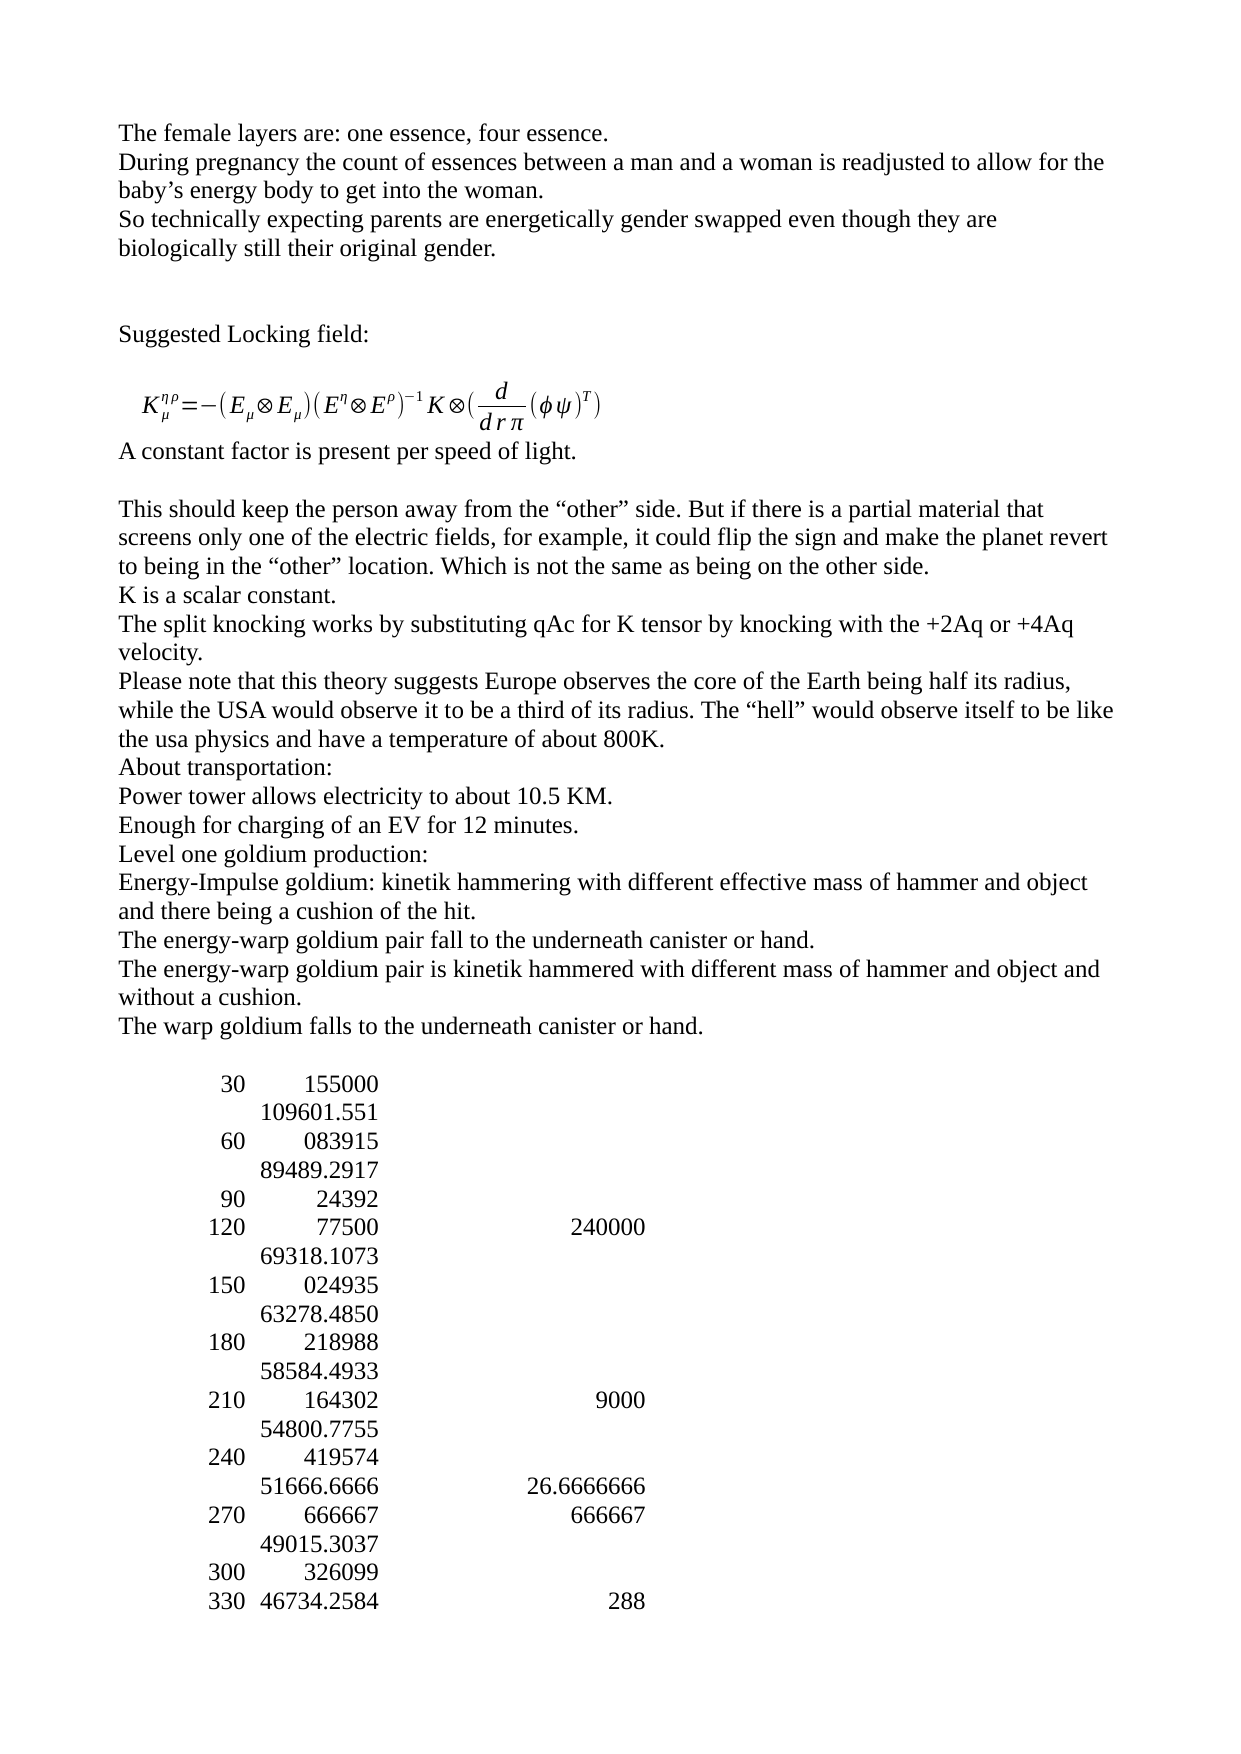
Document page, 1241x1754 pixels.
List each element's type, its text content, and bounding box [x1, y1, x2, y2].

table_cell [782, 1356, 915, 1414]
table_cell [782, 1098, 915, 1155]
table_header 155000 [248, 1069, 382, 1097]
table_cell [515, 1155, 648, 1212]
text The energy-warp goldium pair is kinetik hammered with different mass of hammer and object and without a cushion. [118, 954, 1122, 1011]
table_cell 46734.2584 [248, 1586, 382, 1615]
table_cell [648, 1155, 782, 1212]
table_cell 63278.4850218988 [248, 1299, 382, 1356]
table_cell 9000 [515, 1356, 648, 1414]
table_cell [782, 1586, 915, 1615]
text This should keep the person away from the “other” side. But if there is a partial material that screens only one of the electric fields, for example, it could flip the sign and make the planet revert to being in the “other” location. Which is not the same as being on the other side. [118, 494, 1122, 580]
table_cell [915, 1241, 1048, 1299]
text During pregnancy the count of essences between a man and a woman is readjusted to allow for the baby’s energy body to get into the woman. [118, 147, 1122, 204]
table_cell [915, 1414, 1048, 1471]
table_cell [915, 1471, 1048, 1529]
table_cell [915, 1356, 1048, 1414]
text The split knocking works by substituting qAc for K tensor by knocking with the +2Aq or +4Aq velocity. [118, 609, 1122, 666]
text The female layers are: one essence, four essence. [118, 118, 1122, 147]
table_cell 54800.7755419574 [248, 1414, 382, 1471]
table_cell 60 [112, 1098, 248, 1155]
text Energy-Impulse goldium: kinetik hammering with different effective mass of hammer and object and there being a cushion of the hit. [118, 867, 1122, 925]
table_cell 270 [112, 1471, 248, 1529]
table_cell [915, 1299, 1048, 1356]
table_cell [382, 1529, 515, 1586]
table_cell [382, 1241, 515, 1299]
table_cell [1048, 1471, 1182, 1529]
table_cell [782, 1471, 915, 1529]
table_cell 120 [112, 1213, 248, 1241]
table_cell [648, 1529, 782, 1586]
table_cell [1048, 1586, 1182, 1615]
table_cell [648, 1299, 782, 1356]
table_header [648, 1069, 782, 1097]
table_cell 210 [112, 1356, 248, 1414]
table_cell [648, 1356, 782, 1414]
table_cell 77500 [248, 1213, 382, 1241]
table_cell [1048, 1356, 1182, 1414]
text Enough for charging of an EV for 12 minutes. [118, 810, 1122, 839]
table_cell [648, 1241, 782, 1299]
table_cell [382, 1414, 515, 1471]
text About transportation: [118, 752, 1122, 781]
table_cell [1048, 1241, 1182, 1299]
table_cell [915, 1155, 1048, 1212]
table_cell [648, 1098, 782, 1155]
table_cell [382, 1471, 515, 1529]
text The energy-warp goldium pair fall to the underneath canister or hand. [118, 925, 1122, 954]
table_cell [782, 1299, 915, 1356]
table_cell [515, 1299, 648, 1356]
text The warp goldium falls to the underneath canister or hand. [118, 1011, 1122, 1040]
text Power tower allows electricity to about 10.5 KM. [118, 781, 1122, 810]
table_cell [648, 1471, 782, 1529]
table_cell [382, 1213, 515, 1241]
table_cell 51666.6666666667 [248, 1471, 382, 1529]
table_cell [515, 1414, 648, 1471]
table_cell [648, 1586, 782, 1615]
table_cell [515, 1241, 648, 1299]
table_cell [648, 1213, 782, 1241]
table_cell 150 [112, 1241, 248, 1299]
table_cell 180 [112, 1299, 248, 1356]
table_cell 300 [112, 1529, 248, 1586]
table_cell 69318.1073024935 [248, 1241, 382, 1299]
table_header [782, 1069, 915, 1097]
table_cell [515, 1529, 648, 1586]
table_cell 89489.291724392 [248, 1155, 382, 1212]
table_cell [915, 1098, 1048, 1155]
table_cell [782, 1213, 915, 1241]
table_cell [782, 1529, 915, 1586]
table_cell [1048, 1299, 1182, 1356]
table_cell [1048, 1155, 1182, 1212]
text So technically expecting parents are energetically gender swapped even though they are biologically still their original gender. [118, 204, 1122, 262]
table_header [915, 1069, 1048, 1097]
table_cell 288 [515, 1586, 648, 1615]
table_cell [1048, 1414, 1182, 1471]
table_cell 90 [112, 1155, 248, 1212]
table_cell [515, 1098, 648, 1155]
table_cell [782, 1414, 915, 1471]
table_header [1048, 1069, 1182, 1097]
table_cell [915, 1586, 1048, 1615]
table_cell 109601.551083915 [248, 1098, 382, 1155]
table_header [382, 1069, 515, 1097]
table_cell 240 [112, 1414, 248, 1471]
table_cell [1048, 1529, 1182, 1586]
table_cell 58584.4933164302 [248, 1356, 382, 1414]
table_cell [915, 1529, 1048, 1586]
table_cell [648, 1414, 782, 1471]
table_cell 240000 [515, 1213, 648, 1241]
text Please note that this theory suggests Europe observes the core of the Earth being half its radius, while the USA would observe it to be a third of its radius. The “hell” would observe itself to be like the usa physics and have a temperature of about 800K. [118, 666, 1122, 752]
table_cell [1048, 1098, 1182, 1155]
table_cell [915, 1213, 1048, 1241]
table_cell [782, 1155, 915, 1212]
table_cell [382, 1098, 515, 1155]
table_cell [782, 1241, 915, 1299]
table_cell 330 [112, 1586, 248, 1615]
table_header [515, 1069, 648, 1097]
table_cell [382, 1299, 515, 1356]
text Suggested Locking field: [118, 319, 1122, 348]
text K is a scalar constant. [118, 580, 1122, 609]
text Level one goldium production: [118, 839, 1122, 867]
text A constant factor is present per speed of light. [118, 436, 1122, 465]
table_cell [382, 1155, 515, 1212]
table_cell [382, 1586, 515, 1615]
table_cell [1048, 1213, 1182, 1241]
table_cell [382, 1356, 515, 1414]
table_header 30 [112, 1069, 248, 1097]
table_cell 49015.3037326099 [248, 1529, 382, 1586]
table_cell 26.6666666666667 [515, 1471, 648, 1529]
